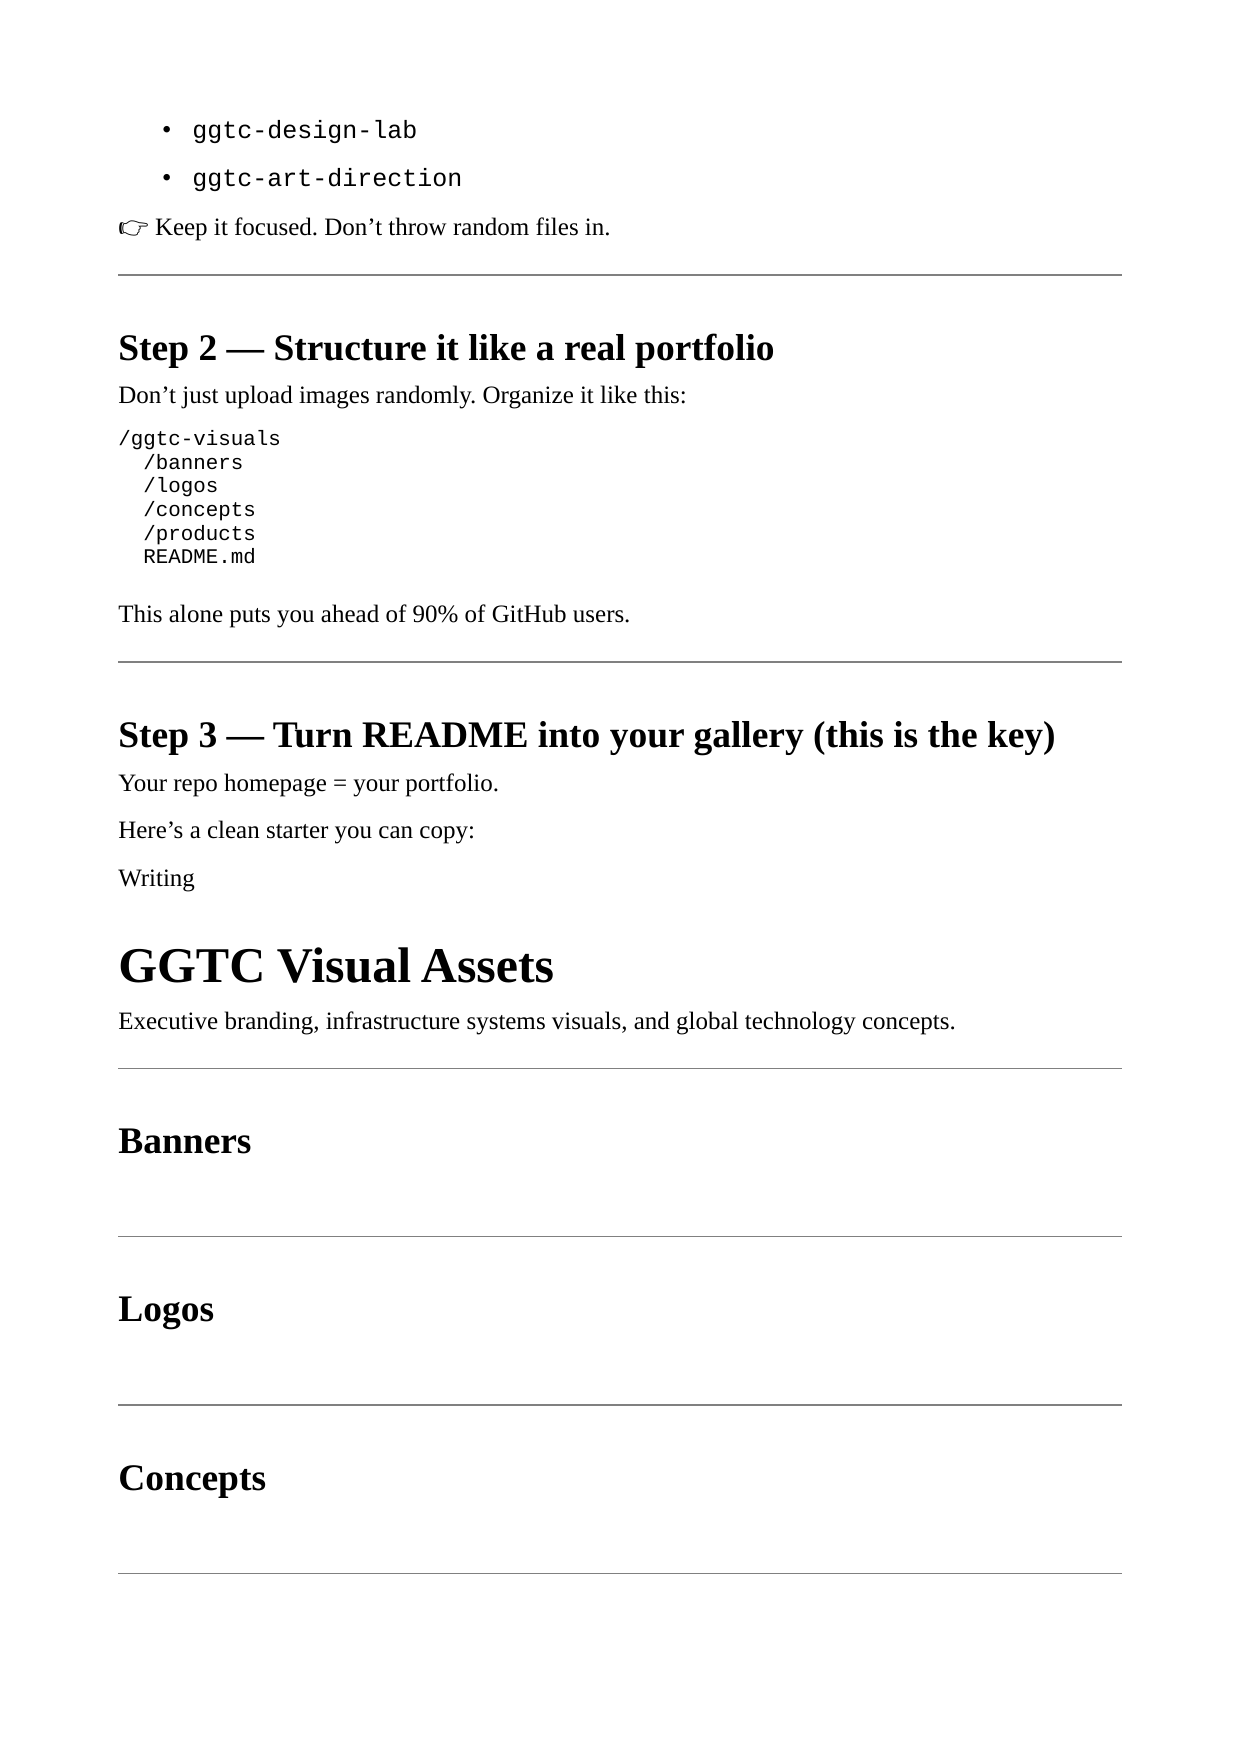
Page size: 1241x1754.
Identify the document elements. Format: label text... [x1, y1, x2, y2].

text Don’t just upload images randomly. Organize it like this: [118, 381, 1122, 409]
list ggtc-design-lab [162, 118, 1122, 146]
text Executive branding, infrastructure systems visuals, and global technology concepts. [118, 1006, 1122, 1034]
text /concepts [118, 499, 1122, 523]
subtitle Concepts [118, 1455, 1122, 1498]
list ggtc-art-direction [162, 165, 1122, 193]
text Here’s a clean starter you can copy: [118, 816, 1122, 844]
text This alone puts you ahead of 90% of GitHub users. [118, 599, 1122, 628]
subtitle Banners [118, 1118, 1122, 1162]
text 👉 Keep it focused. Don’t throw random files in. [118, 212, 1122, 241]
text Your repo homepage = your portfolio. [118, 768, 1122, 797]
subtitle GGTC Visual Assets [118, 936, 1122, 993]
text Writing [118, 863, 1122, 892]
text README.md [118, 546, 1122, 570]
subtitle Step 3 — Turn README into your gallery (this is the key) [118, 712, 1122, 755]
text /logos [118, 476, 1122, 499]
text /products [118, 523, 1122, 546]
subtitle Logos [118, 1287, 1122, 1330]
subtitle Step 2 — Structure it like a real portfolio [118, 325, 1122, 368]
text /ggtc-visuals [118, 428, 1122, 452]
text /banners [118, 452, 1122, 476]
